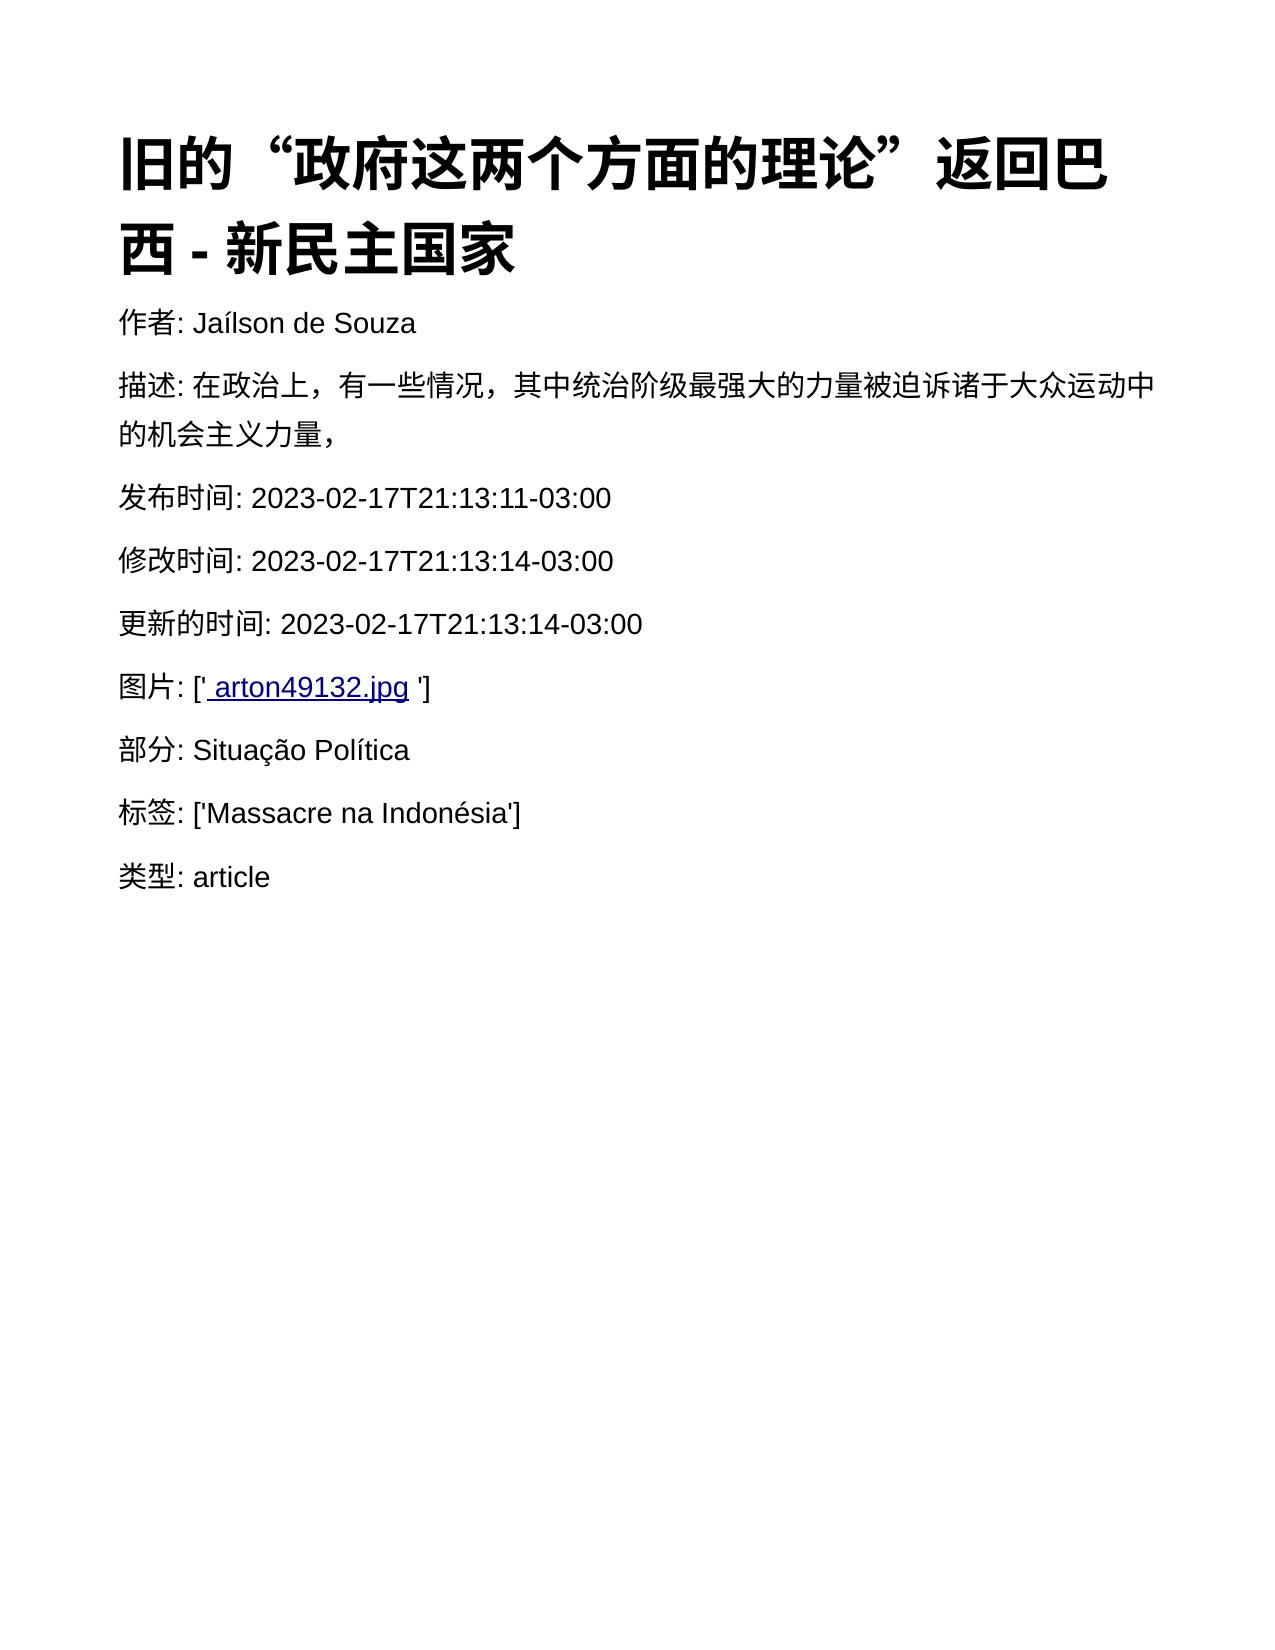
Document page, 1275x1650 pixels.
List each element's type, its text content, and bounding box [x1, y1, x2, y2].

text 修改时间: 2023-02-17T21:13:14-03:00 [118, 537, 1157, 580]
text 图片: [' arton49132.jpg '] [118, 664, 1157, 706]
text 更新的时间: 2023-02-17T21:13:14-03:00 [118, 601, 1157, 643]
subtitle 旧的“政府这两个方面的理论”返回巴西 - 新民主国家 [118, 118, 1157, 287]
text 描述: 在政治上，有一些情况，其中统治阶级最强大的力量被迫诉诸于大众运动中的机会主义力量， [118, 363, 1157, 453]
text 类型: article [118, 853, 1157, 895]
text 部分: Situação Política [118, 727, 1157, 769]
text 标签: ['Massacre na Indonésia'] [118, 790, 1157, 832]
text 作者: Jaílson de Souza [118, 299, 1157, 342]
text 发布时间: 2023-02-17T21:13:11-03:00 [118, 474, 1157, 517]
